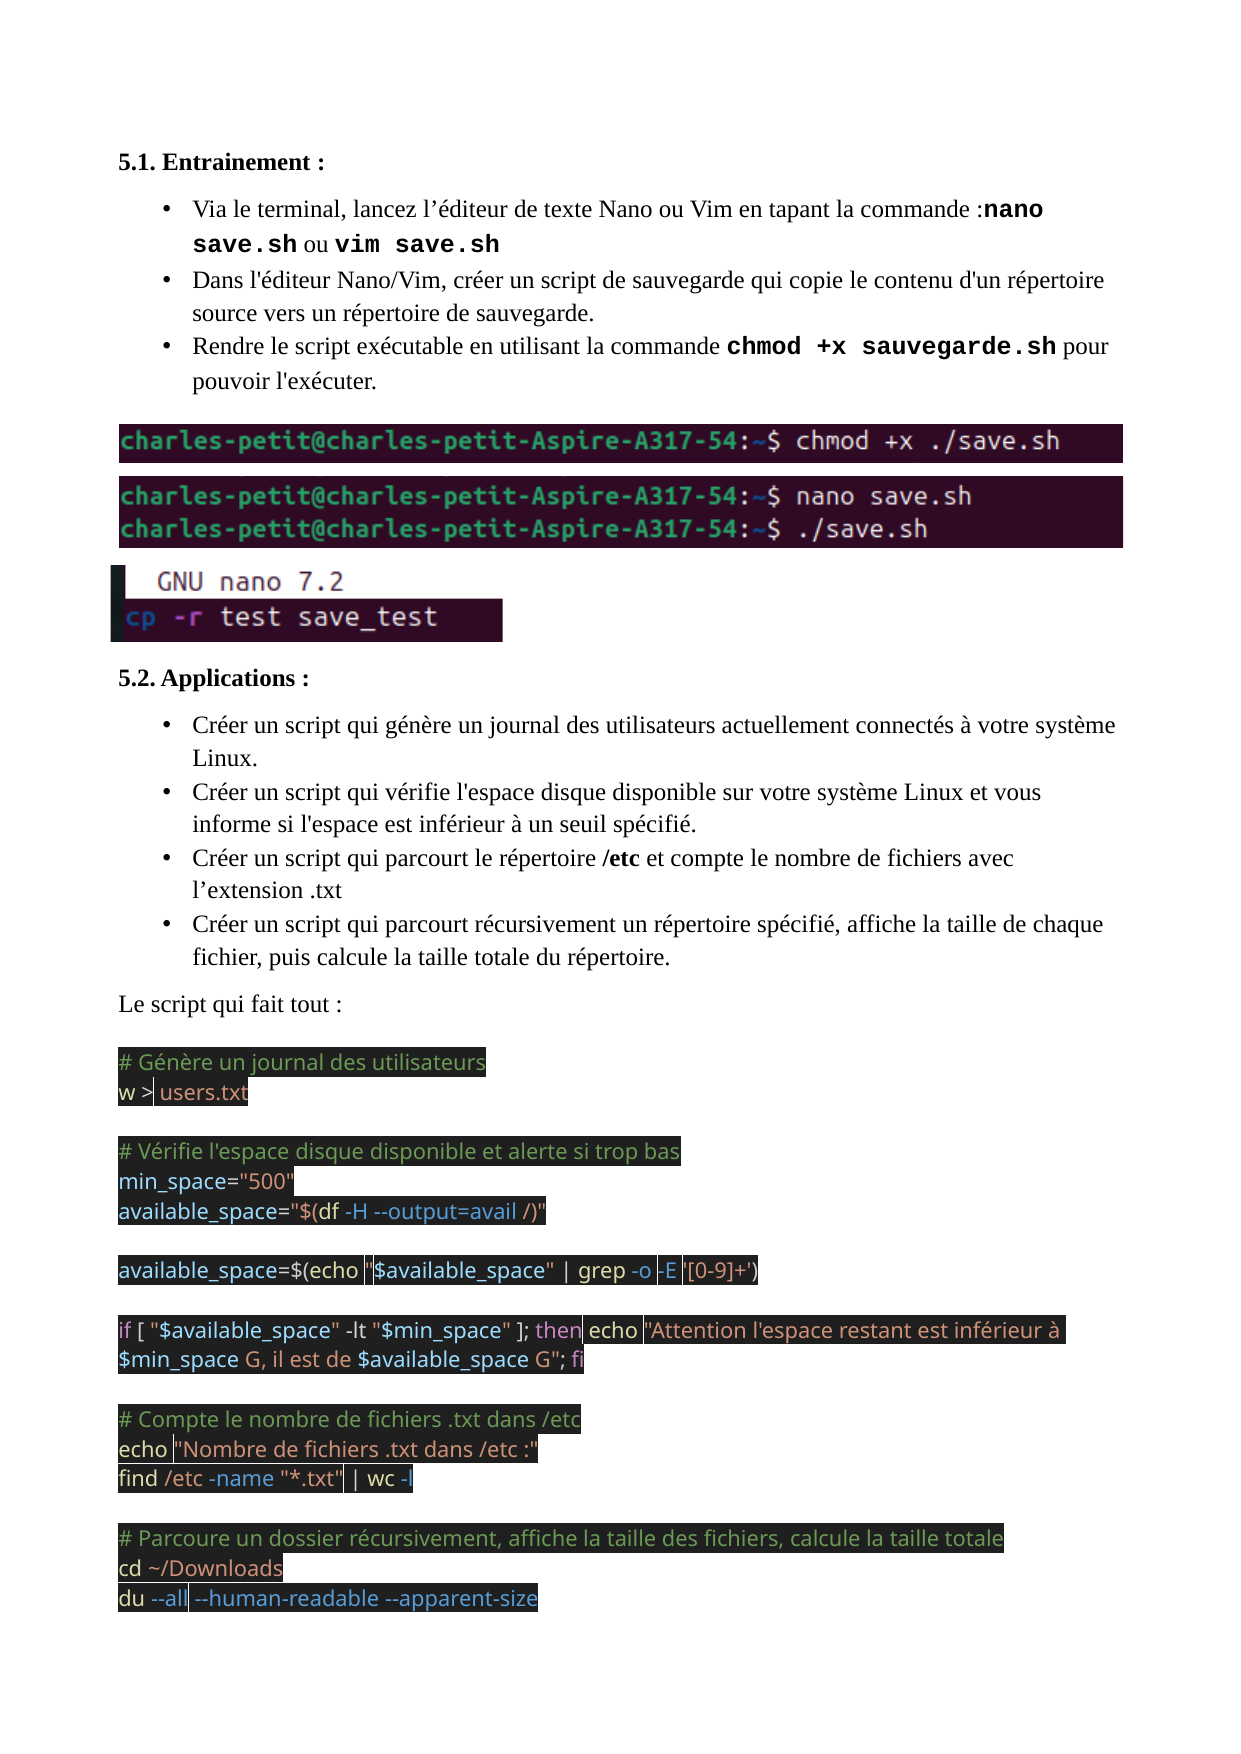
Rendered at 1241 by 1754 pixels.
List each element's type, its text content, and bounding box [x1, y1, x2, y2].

text Le script qui fait tout : # Génère un journal des utilisateurs [118, 989, 1122, 1077]
text echo "Nombre de fichiers .txt dans /etc :" [118, 1434, 1122, 1463]
text 5.2. Applications : [118, 663, 1122, 692]
list Via le terminal, lancez l’éditeur de texte Nano ou Vim en tapant la commande :nano save.sh ou vim save.sh [162, 194, 1122, 260]
picture [110, 565, 503, 642]
picture [119, 424, 1123, 463]
list Créer un script qui parcourt le répertoire /etc et compte le nombre de fichiers avec l’extension .txt [162, 843, 1122, 904]
text du --all --human-readable --apparent-size [118, 1582, 1122, 1612]
text # Vérifie l'espace disque disponible et alerte si trop bas [118, 1136, 1122, 1166]
text 5.1. Entrainement : [118, 147, 1122, 176]
text min_space="500" [118, 1166, 1122, 1196]
text if [ "$available_space" -lt "$min_space" ]; then echo "Attention l'espace restant est inférieur à $min_space G, il est de $available_space G"; fi [118, 1314, 1122, 1374]
text cd ~/Downloads [118, 1553, 1122, 1582]
text available_space=$(echo "$available_space" | grep -o -E '[0-9]+') [118, 1255, 1122, 1285]
list Dans l'éditeur Nano/Vim, créer un script de sauvegarde qui copie le contenu d'un répertoire source vers un répertoire de sauvegarde. [162, 265, 1122, 327]
text # Compte le nombre de fichiers .txt dans /etc [118, 1404, 1122, 1434]
text available_space="$(df -H --output=avail /)" [118, 1196, 1122, 1225]
list Créer un script qui génère un journal des utilisateurs actuellement connectés à votre système Linux. [162, 711, 1122, 772]
list Créer un script qui parcourt récursivement un répertoire spécifié, affiche la taille de chaque fichier, puis calcule la taille totale du répertoire. [162, 909, 1122, 970]
list Rendre le script exécutable en utilisant la commande chmod +x sauvegarde.sh pour pouvoir l'exécuter. [162, 331, 1122, 395]
text w > users.txt [118, 1077, 1122, 1106]
picture [119, 476, 1124, 548]
list Créer un script qui vérifie l'espace disque disponible sur votre système Linux et vous informe si l'espace est inférieur à un seuil spécifié. [162, 777, 1122, 838]
text # Parcoure un dossier récursivement, affiche la taille des fichiers, calcule la taille totale [118, 1523, 1122, 1553]
text find /etc -name "*.txt" | wc -l [118, 1463, 1122, 1493]
